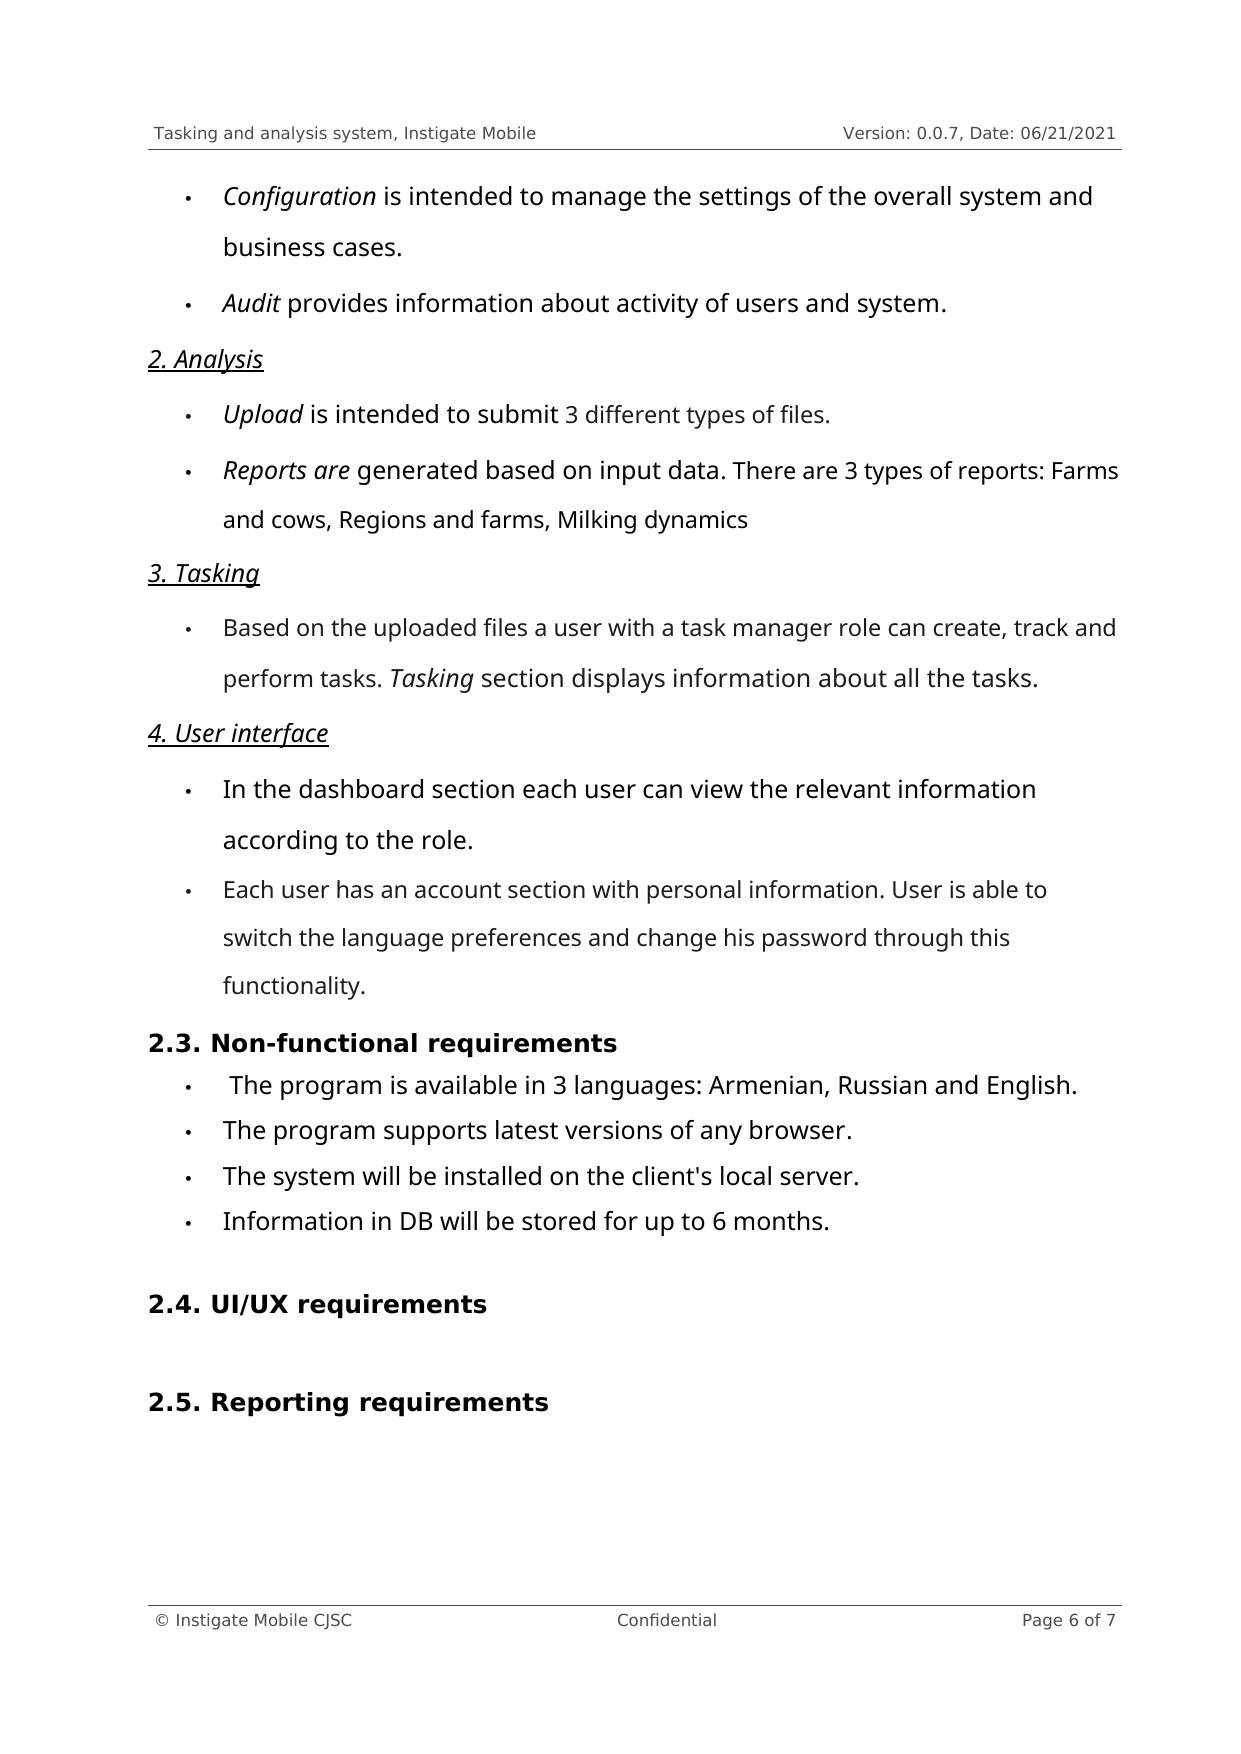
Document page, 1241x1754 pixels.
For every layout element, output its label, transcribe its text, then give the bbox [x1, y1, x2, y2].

list The program supports latest versions of any browser. [185, 1113, 1122, 1147]
list In the dashboard section each user can view the relevant information according to the role. [185, 772, 1122, 857]
subtitle Reporting requirements [148, 1388, 1122, 1418]
text 3. Tasking [148, 556, 1122, 589]
text 4. User interface [148, 716, 1122, 750]
list The system will be installed on the client's local server. [185, 1158, 1122, 1192]
list Upload is intended to submit 3 different types of files. [185, 397, 1122, 431]
text 2. Analysis [148, 341, 1122, 376]
subtitle UI/UX requirements [148, 1290, 1122, 1319]
list Configuration is intended to manage the settings of the overall system and business cases. [185, 179, 1122, 264]
list Audit provides information about activity of users and system. [185, 286, 1122, 320]
list Information in DB will be stored for up to 6 months. [185, 1204, 1122, 1238]
list Reports are generated based on input data. There are 3 types of reports: Farms and cows, Regions and farms, Milking dynamics [185, 453, 1122, 535]
subtitle Non-functional requirements [148, 1029, 1122, 1058]
list The program is available in 3 languages: Armenian, Russian and English. [185, 1067, 1122, 1101]
list Each user has an account section with personal information. User is able to switch the language preferences and change his password through this functionality. [185, 874, 1122, 1002]
list Based on the uploaded files a user with a task manager role can create, track and perform tasks. Tasking section displays information about all the tasks. [185, 611, 1122, 694]
